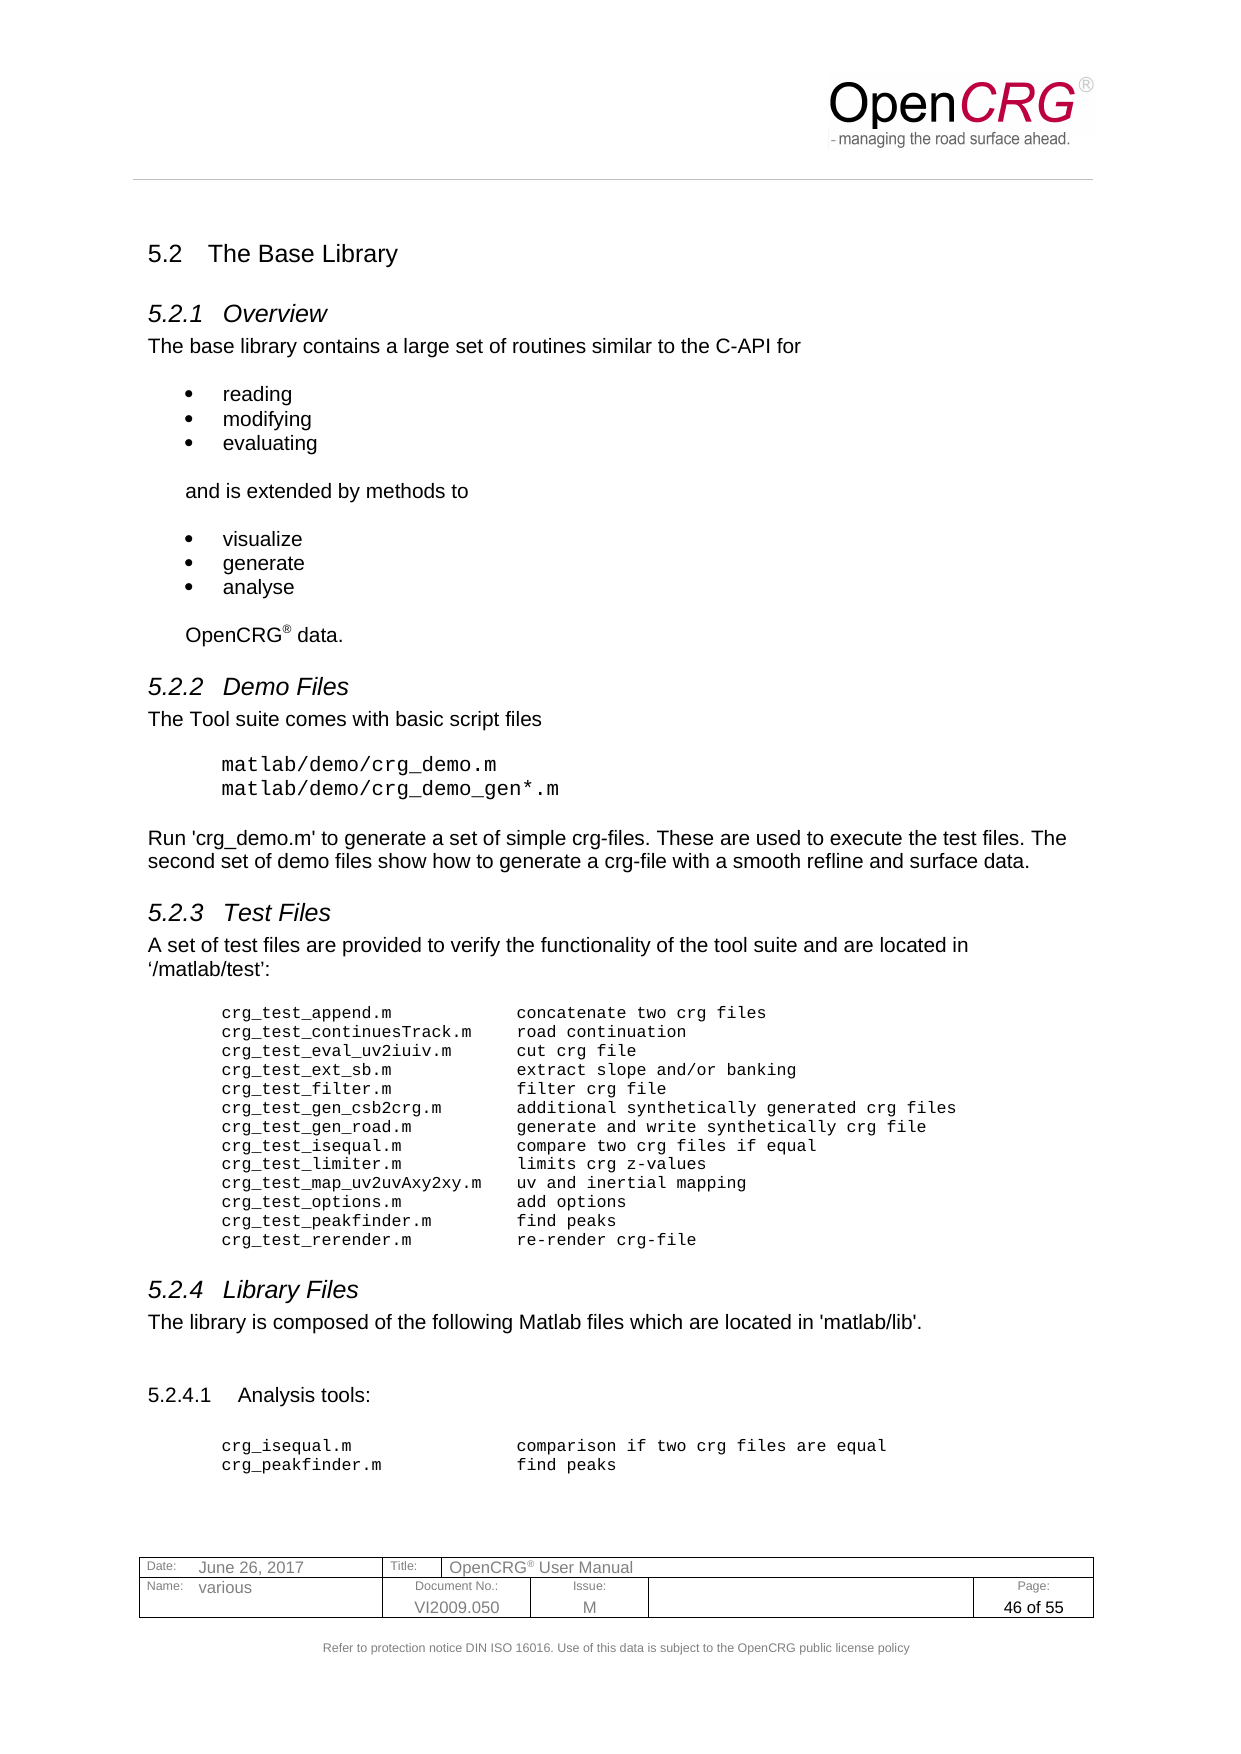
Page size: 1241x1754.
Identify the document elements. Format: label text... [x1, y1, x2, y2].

text crg_peakfinder.m find peaks [148, 1456, 1093, 1475]
text matlab/demo/crg_demo_gen*.m [221, 778, 1093, 802]
text crg_test_peakfinder.m find peaks [148, 1212, 1093, 1231]
text matlab/demo/crg_demo.m [221, 754, 1093, 778]
list generate [185, 550, 1093, 574]
text crg_test_append.m concatenate two crg files [148, 1005, 1093, 1024]
text Run 'crg_demo.m' to generate a set of simple crg-files. These are used to execute the test files. The second set of demo files show how to generate a crg-file with a smooth refline and surface data. [148, 825, 1093, 873]
subtitle Demo Files [148, 671, 1093, 700]
text A set of test files are provided to verify the functionality of the tool suite and are located in ‘/matlab/test’: [148, 933, 1093, 981]
text crg_test_options.m add options [148, 1194, 1093, 1212]
subtitle The Base Library [148, 239, 1093, 268]
list evaluating [185, 430, 1093, 454]
text crg_test_gen_road.m generate and write synthetically crg file [148, 1118, 1093, 1137]
text crg_test_rerender.m re-render crg-file [148, 1231, 1093, 1250]
list modifying [185, 406, 1093, 430]
text The Tool suite comes with basic script files [148, 706, 1093, 730]
list analyse [185, 574, 1093, 598]
text and is extended by methods to [185, 478, 1093, 502]
text crg_test_eval_uv2iuiv.m cut crg file [148, 1043, 1093, 1062]
subtitle Library Files [148, 1275, 1093, 1304]
subtitle Analysis tools: [148, 1383, 1093, 1407]
text The base library contains a large set of routines similar to the C-API for [148, 334, 1093, 358]
text crg_test_gen_csb2crg.m additional synthetically generated crg files [148, 1099, 1093, 1118]
picture [828, 73, 1096, 150]
text crg_isequal.m comparison if two crg files are equal [148, 1437, 1093, 1456]
subtitle Test Files [148, 898, 1093, 927]
text crg_test_continuesTrack.m road continuation [148, 1024, 1093, 1043]
text crg_test_isequal.m compare two crg files if equal [148, 1137, 1093, 1156]
list visualize [185, 526, 1093, 550]
text OpenCRG® data. [185, 622, 1093, 646]
text crg_test_limiter.m limits crg z-values [148, 1156, 1093, 1175]
text crg_test_map_uv2uvAxy2xy.m uv and inertial mapping [148, 1175, 1093, 1194]
text crg_test_filter.m filter crg file [148, 1081, 1093, 1099]
text crg_test_ext_sb.m extract slope and/or banking [148, 1062, 1093, 1081]
list reading [185, 382, 1093, 406]
subtitle Overview [148, 299, 1093, 328]
text The library is composed of the following Matlab files which are located in 'matlab/lib'. [148, 1310, 1093, 1334]
